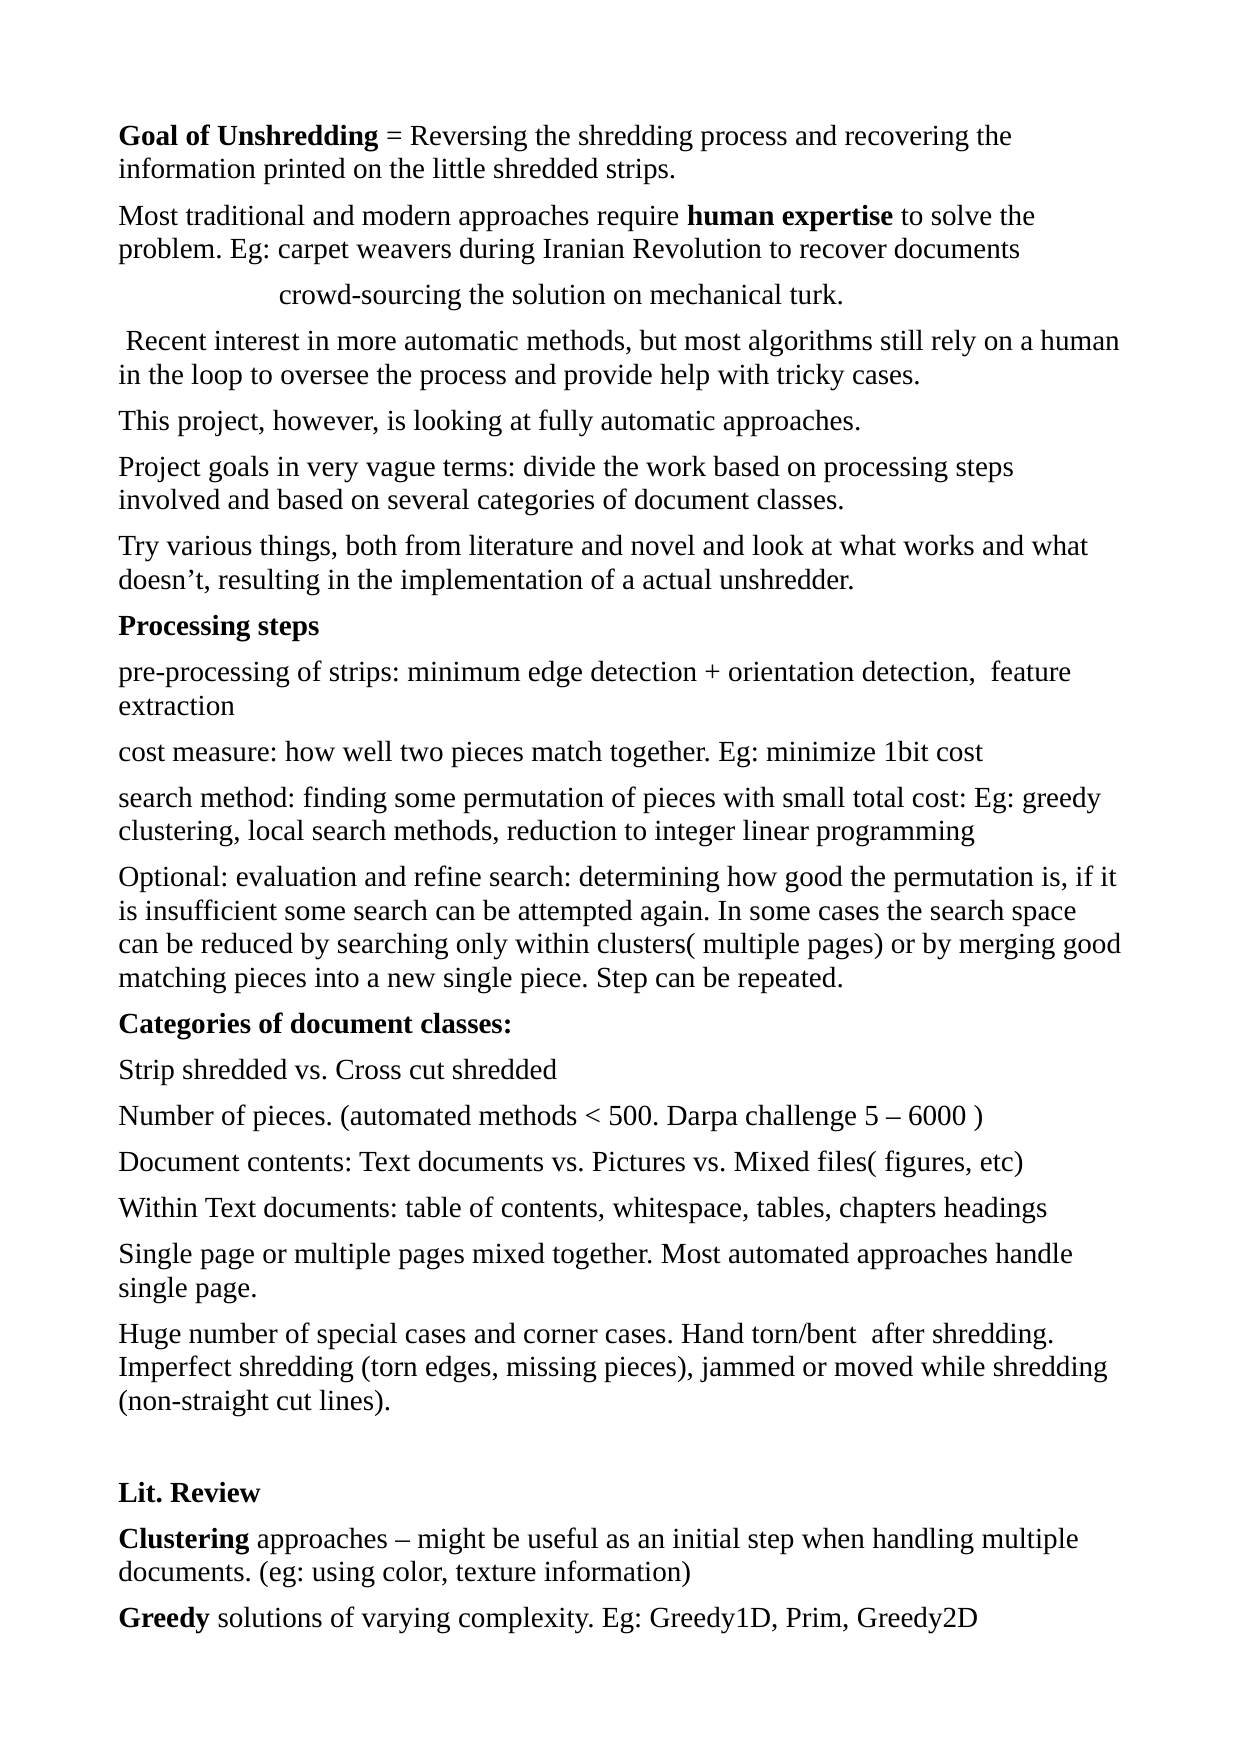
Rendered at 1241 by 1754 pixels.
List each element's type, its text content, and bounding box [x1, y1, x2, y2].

text Recent interest in more automatic methods, but most algorithms still rely on a human in the loop to oversee the process and provide help with tricky cases. [118, 323, 1122, 390]
text Lit. Review [118, 1475, 1122, 1508]
text Greedy solutions of varying complexity. Eg: Greedy1D, Prim, Greedy2D [118, 1601, 1122, 1634]
text Single page or multiple pages mixed together. Most automated approaches handle single page. [118, 1236, 1122, 1303]
text pre-processing of strips: minimum edge detection + orientation detection, feature extraction [118, 654, 1122, 721]
text crowd-sourcing the solution on mechanical turk. [118, 277, 1122, 311]
text This project, however, is looking at fully automatic approaches. [118, 403, 1122, 436]
text Within Text documents: table of contents, whitespace, tables, chapters headings [118, 1190, 1122, 1224]
text Huge number of special cases and corner cases. Hand torn/bent after shredding. Imperfect shredding (torn edges, missing pieces), jammed or moved while shredding (non-straight cut lines). [118, 1316, 1122, 1416]
text search method: finding some permutation of pieces with small total cost: Eg: greedy clustering, local search methods, reduction to integer linear programming [118, 780, 1122, 847]
text Document contents: Text documents vs. Pictures vs. Mixed files( figures, etc) [118, 1144, 1122, 1178]
text Processing steps [118, 608, 1122, 642]
text Strip shredded vs. Cross cut shredded [118, 1052, 1122, 1086]
text Clustering approaches – might be useful as an initial step when handling multiple documents. (eg: using color, texture information) [118, 1521, 1122, 1588]
text Goal of Unshredding = Reversing the shredding process and recovering the information printed on the little shredded strips. [118, 118, 1122, 185]
text Project goals in very vague terms: divide the work based on processing steps involved and based on several categories of document classes. [118, 449, 1122, 516]
text Try various things, both from literature and novel and look at what works and what doesn’t, resulting in the implementation of a actual unshredder. [118, 528, 1122, 596]
text cost measure: how well two pieces match together. Eg: minimize 1bit cost [118, 734, 1122, 767]
text Categories of document classes: [118, 1006, 1122, 1039]
text Optional: evaluation and refine search: determining how good the permutation is, if it is insufficient some search can be attempted again. In some cases the search space can be reduced by searching only within clusters( multiple pages) or by merging good matching pieces into a new single piece. Step can be repeated. [118, 859, 1122, 993]
text Most traditional and modern approaches require human expertise to solve the problem. Eg: carpet weavers during Iranian Revolution to recover documents [118, 198, 1122, 265]
text Number of pieces. (automated methods < 500. Darpa challenge 5 – 6000 ) [118, 1098, 1122, 1132]
